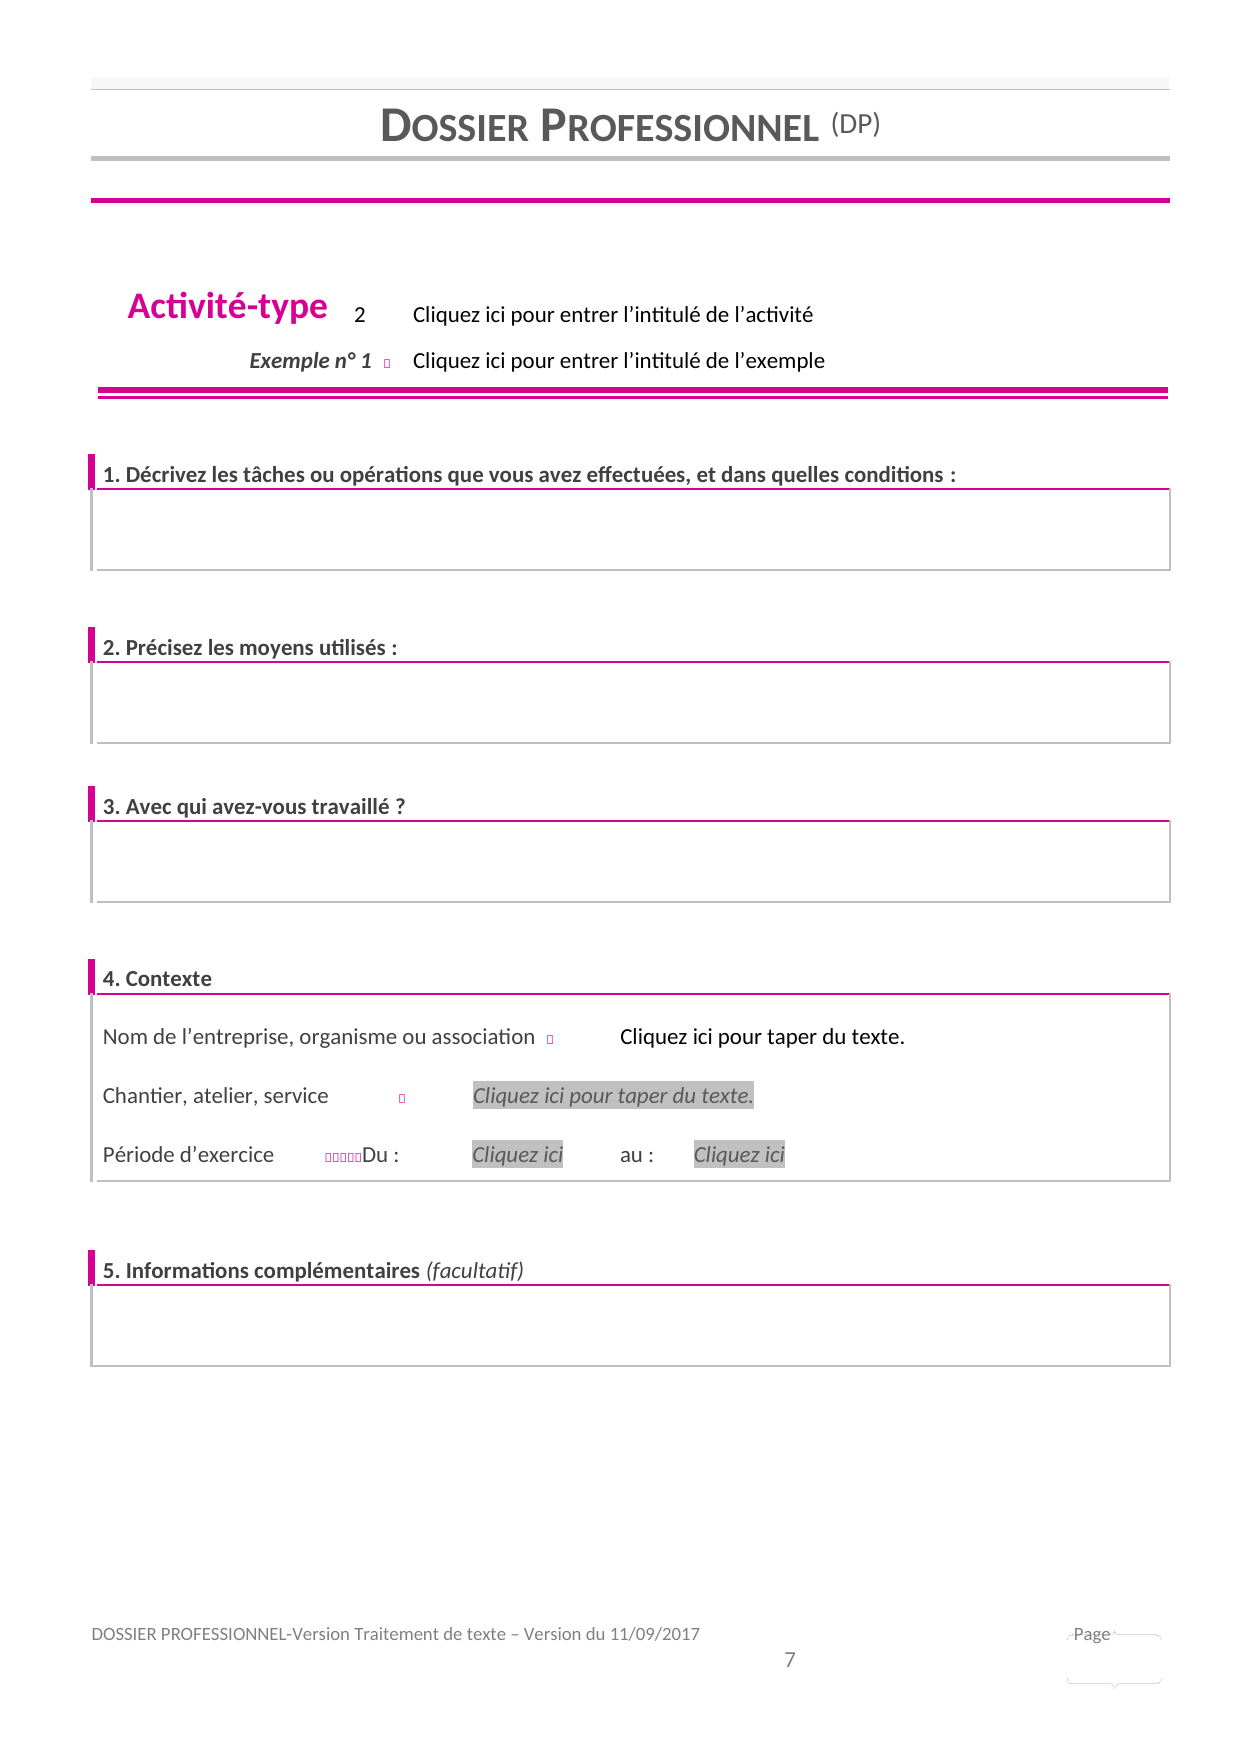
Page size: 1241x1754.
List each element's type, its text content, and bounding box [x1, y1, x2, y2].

table_cell Chantier, atelier, service  [93, 1062, 462, 1121]
table_cell [91, 605, 1169, 627]
table_cell Cliquez ici pour entrer l’intitulé de l’exemple [402, 328, 1169, 387]
table_cell Cliquez ici pour taper du texte. [462, 1062, 1169, 1121]
table_cell [1110, 1182, 1169, 1216]
table_cell [91, 765, 1169, 786]
table_header 2 [343, 276, 402, 328]
table_header Cliquez ici pour entrer l’intitulé de l’activité [402, 276, 1169, 328]
table_cell [93, 1344, 1169, 1365]
table_cell [93, 512, 1169, 548]
table_cell [1110, 903, 1169, 937]
table_cell Exemple n° 1  [91, 328, 402, 387]
table_cell [93, 844, 1169, 880]
table_cell [1110, 571, 1169, 605]
table_cell Période d’exercice Du : Cliquez ici au : Cliquez ici [93, 1121, 1169, 1180]
table_cell [1110, 1216, 1169, 1250]
table_cell [93, 1308, 1169, 1344]
table_cell 1. Décrivez les tâches ou opérations que vous avez effectuées, et dans quelles conditions : [95, 454, 1169, 488]
table_cell [93, 720, 1169, 742]
table_cell [91, 569, 1110, 605]
table_cell [93, 993, 595, 1016]
table_cell [91, 1180, 1110, 1216]
table_cell [91, 1216, 1110, 1250]
table_cell [93, 820, 1169, 843]
table_cell [91, 387, 1169, 433]
table_cell Nom de l’entreprise, organisme ou association  [93, 1016, 595, 1062]
table_cell [93, 880, 1169, 901]
table_cell [93, 684, 1169, 720]
table_cell [91, 937, 1169, 958]
table_cell [91, 433, 1169, 454]
table_cell 3. Avec qui avez-vous travaillé ? [95, 786, 1169, 820]
table_cell 2. Précisez les moyens utilisés : [95, 627, 1169, 661]
table_cell 5. Informations complémentaires (facultatif) [95, 1250, 1110, 1284]
table_cell [93, 661, 1169, 684]
table_cell [1110, 1250, 1169, 1284]
table_cell [93, 488, 1169, 512]
table_cell Cliquez ici pour taper du texte. [595, 1016, 1169, 1062]
table_cell [595, 995, 1169, 1016]
table_cell [93, 548, 1169, 569]
table_header Activité-type [91, 276, 343, 328]
table_cell [91, 742, 1169, 765]
table_cell [91, 901, 1110, 937]
table_cell [93, 1284, 1169, 1307]
table_cell 4. Contexte [95, 959, 1169, 992]
